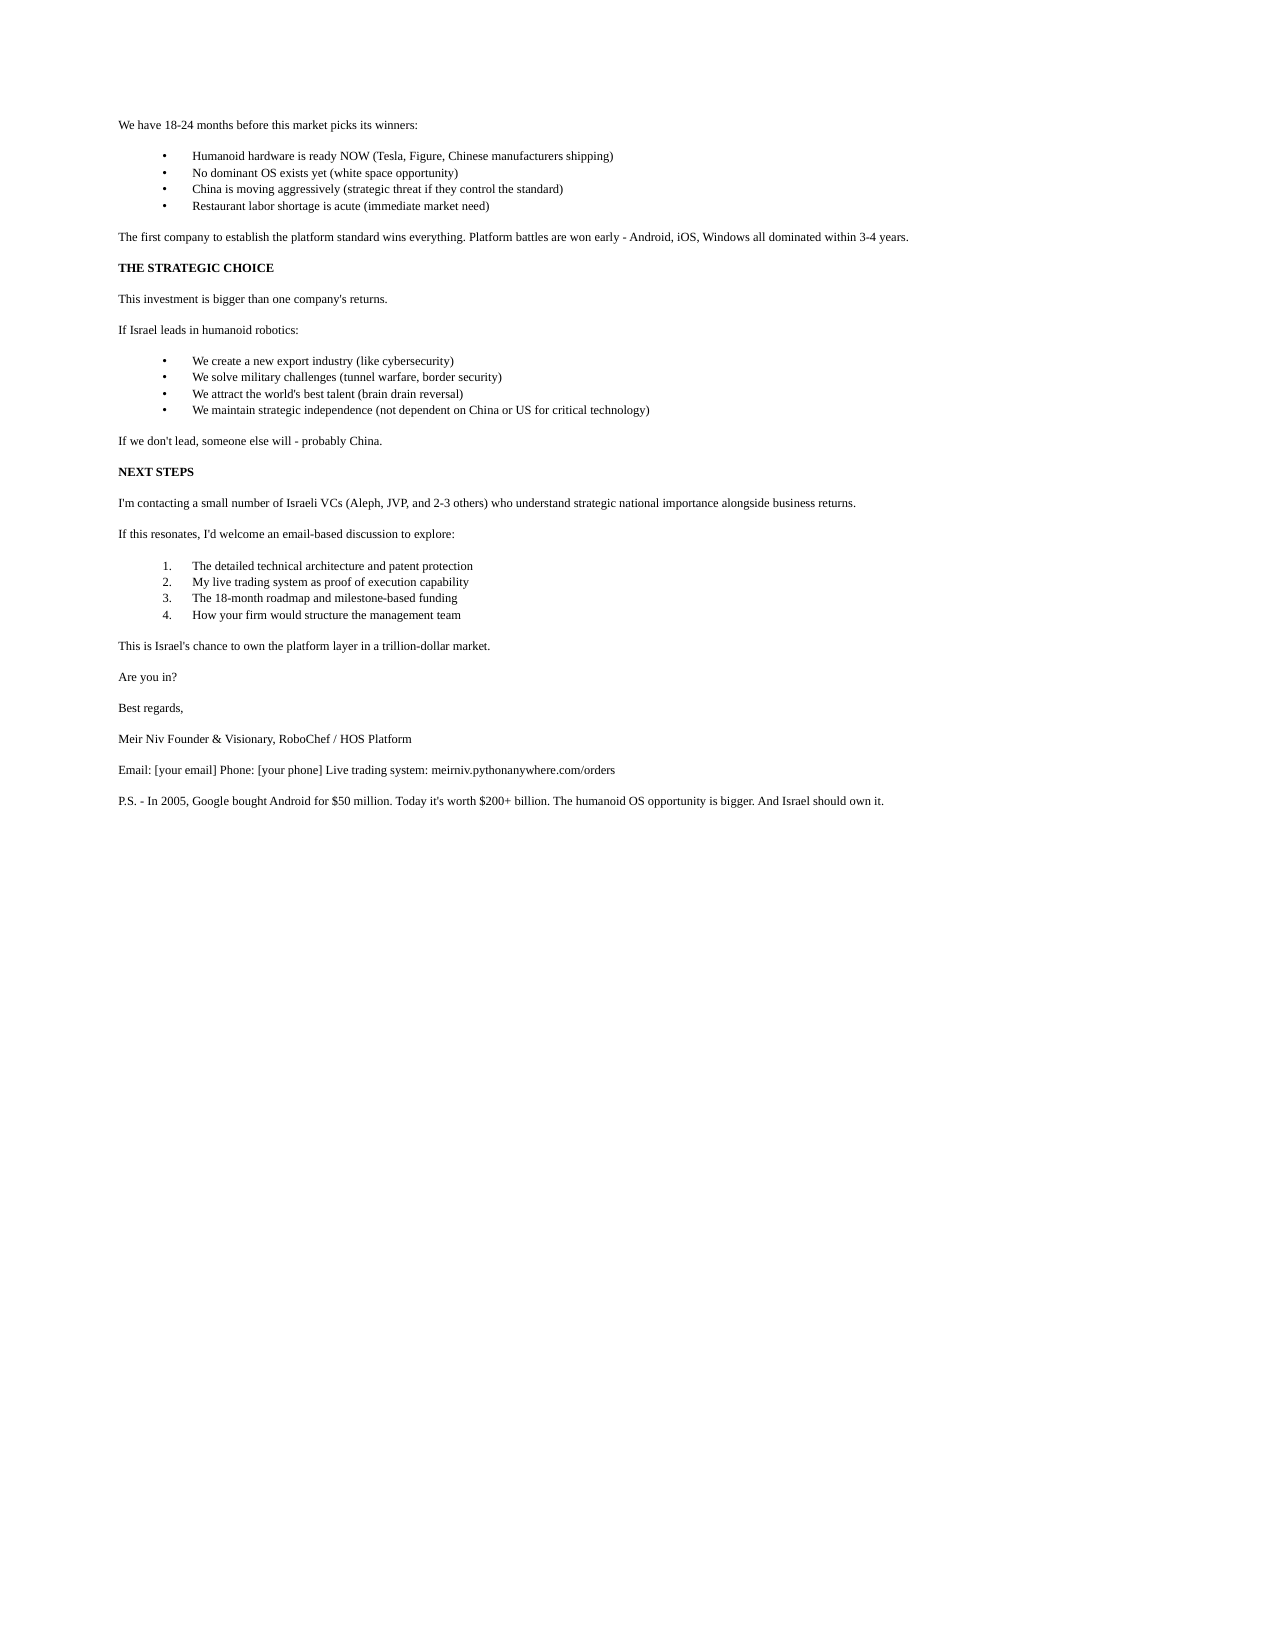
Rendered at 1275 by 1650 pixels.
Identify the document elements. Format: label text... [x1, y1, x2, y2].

text If Israel leads in humanoid robotics: [118, 323, 1157, 337]
text Are you in? [118, 670, 1157, 684]
text If we don't lead, someone else will - probably China. [118, 434, 1157, 448]
list China is moving aggressively (strategic threat if they control the standard) [162, 182, 1157, 196]
text THE STRATEGIC CHOICE [118, 261, 1157, 275]
text If this resonates, I'd welcome an email-based discussion to explore: [118, 527, 1157, 542]
list The detailed technical architecture and patent protection [162, 558, 1157, 573]
list My live trading system as proof of execution capability [162, 575, 1157, 589]
text Best regards, [118, 701, 1157, 715]
list How your firm would structure the management team [162, 608, 1157, 622]
list Restaurant labor shortage is acute (immediate market need) [162, 198, 1157, 213]
text Email: [your email] Phone: [your phone] Live trading system: meirniv.pythonanywhere.com/orders [118, 763, 1157, 777]
list We maintain strategic independence (not dependent on China or US for critical technology) [162, 403, 1157, 417]
text I'm contacting a small number of Israeli VCs (Aleph, JVP, and 2-3 others) who understand strategic national importance alongside business returns. [118, 496, 1157, 511]
text We have 18-24 months before this market picks its winners: [118, 118, 1157, 132]
list We solve military challenges (tunnel warfare, border security) [162, 370, 1157, 384]
text Meir Niv Founder & Visionary, RoboChef / HOS Platform [118, 732, 1157, 746]
list We create a new export industry (like cybersecurity) [162, 354, 1157, 368]
text This is Israel's chance to own the platform layer in a trillion-dollar market. [118, 639, 1157, 653]
text This investment is bigger than one company's returns. [118, 292, 1157, 306]
list We attract the world's best talent (brain drain reversal) [162, 387, 1157, 401]
list No dominant OS exists yet (white space opportunity) [162, 166, 1157, 180]
list Humanoid hardware is ready NOW (Tesla, Figure, Chinese manufacturers shipping) [162, 149, 1157, 163]
text P.S. - In 2005, Google bought Android for $50 million. Today it's worth $200+ billion. The humanoid OS opportunity is bigger. And Israel should own it. [118, 794, 1157, 808]
list The 18-month roadmap and milestone-based funding [162, 591, 1157, 606]
text NEXT STEPS [118, 465, 1157, 479]
text The first company to establish the platform standard wins everything. Platform battles are won early - Android, iOS, Windows all dominated within 3-4 years. [118, 229, 1157, 244]
